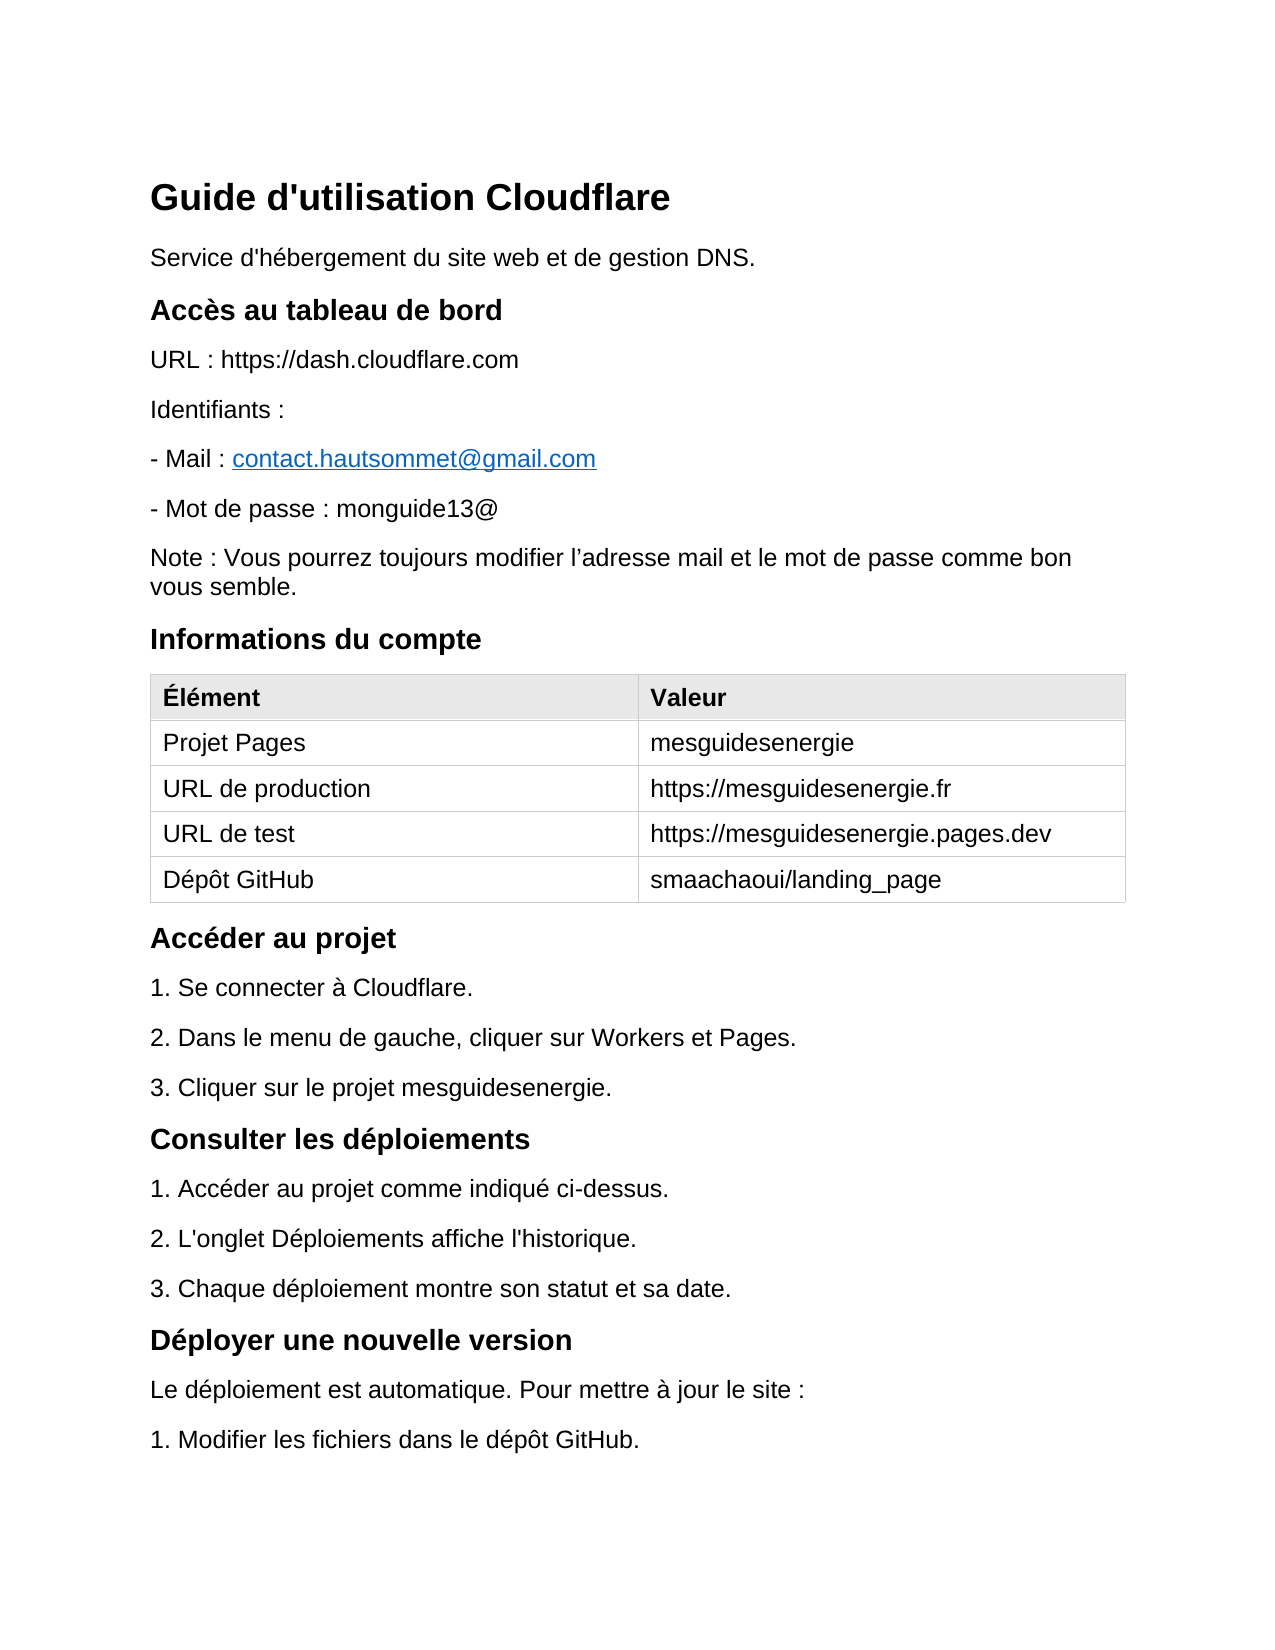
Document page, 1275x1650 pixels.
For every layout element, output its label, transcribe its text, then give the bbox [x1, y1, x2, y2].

table_cell Dépôt GitHub [151, 857, 638, 902]
table_cell https://mesguidesenergie.pages.dev [639, 812, 1125, 856]
subtitle Informations du compte [150, 622, 1125, 655]
table_header Élément [151, 675, 638, 719]
table_cell mesguidesenergie [639, 721, 1125, 765]
text 1. Accéder au projet comme indiqué ci-dessus. [150, 1174, 1125, 1203]
text 2. Dans le menu de gauche, cliquer sur Workers et Pages. [150, 1023, 1125, 1052]
table_cell smaachaoui/landing_page [639, 857, 1125, 902]
subtitle Accès au tableau de bord [150, 293, 1125, 326]
text - Mot de passe : monguide13@ [150, 494, 1125, 522]
text Le déploiement est automatique. Pour mettre à jour le site : [150, 1375, 1125, 1404]
text 3. Chaque déploiement montre son statut et sa date. [150, 1273, 1125, 1302]
table_cell URL de test [151, 812, 638, 856]
text Note : Vous pourrez toujours modifier l’adresse mail et le mot de passe comme bon vous semble. [150, 543, 1125, 601]
text Service d'hébergement du site web et de gestion DNS. [150, 243, 1125, 272]
text 2. L'onglet Déploiements affiche l'historique. [150, 1224, 1125, 1253]
subtitle Guide d'utilisation Cloudflare [150, 175, 1125, 218]
table_cell Projet Pages [151, 721, 638, 765]
text - Mail : contact.hautsommet@gmail.com [150, 444, 1125, 473]
text 1. Se connecter à Cloudflare. [150, 973, 1125, 1002]
text Identifiants : [150, 394, 1125, 423]
table_cell URL de production [151, 766, 638, 811]
subtitle Accéder au projet [150, 921, 1125, 954]
subtitle Déployer une nouvelle version [150, 1323, 1125, 1357]
subtitle Consulter les déploiements [150, 1122, 1125, 1156]
table_cell https://mesguidesenergie.fr [639, 766, 1125, 811]
text 3. Cliquer sur le projet mesguidesenergie. [150, 1072, 1125, 1101]
text URL : https://dash.cloudflare.com [150, 345, 1125, 374]
text 1. Modifier les fichiers dans le dépôt GitHub. [150, 1425, 1125, 1454]
table_header Valeur [639, 675, 1125, 719]
